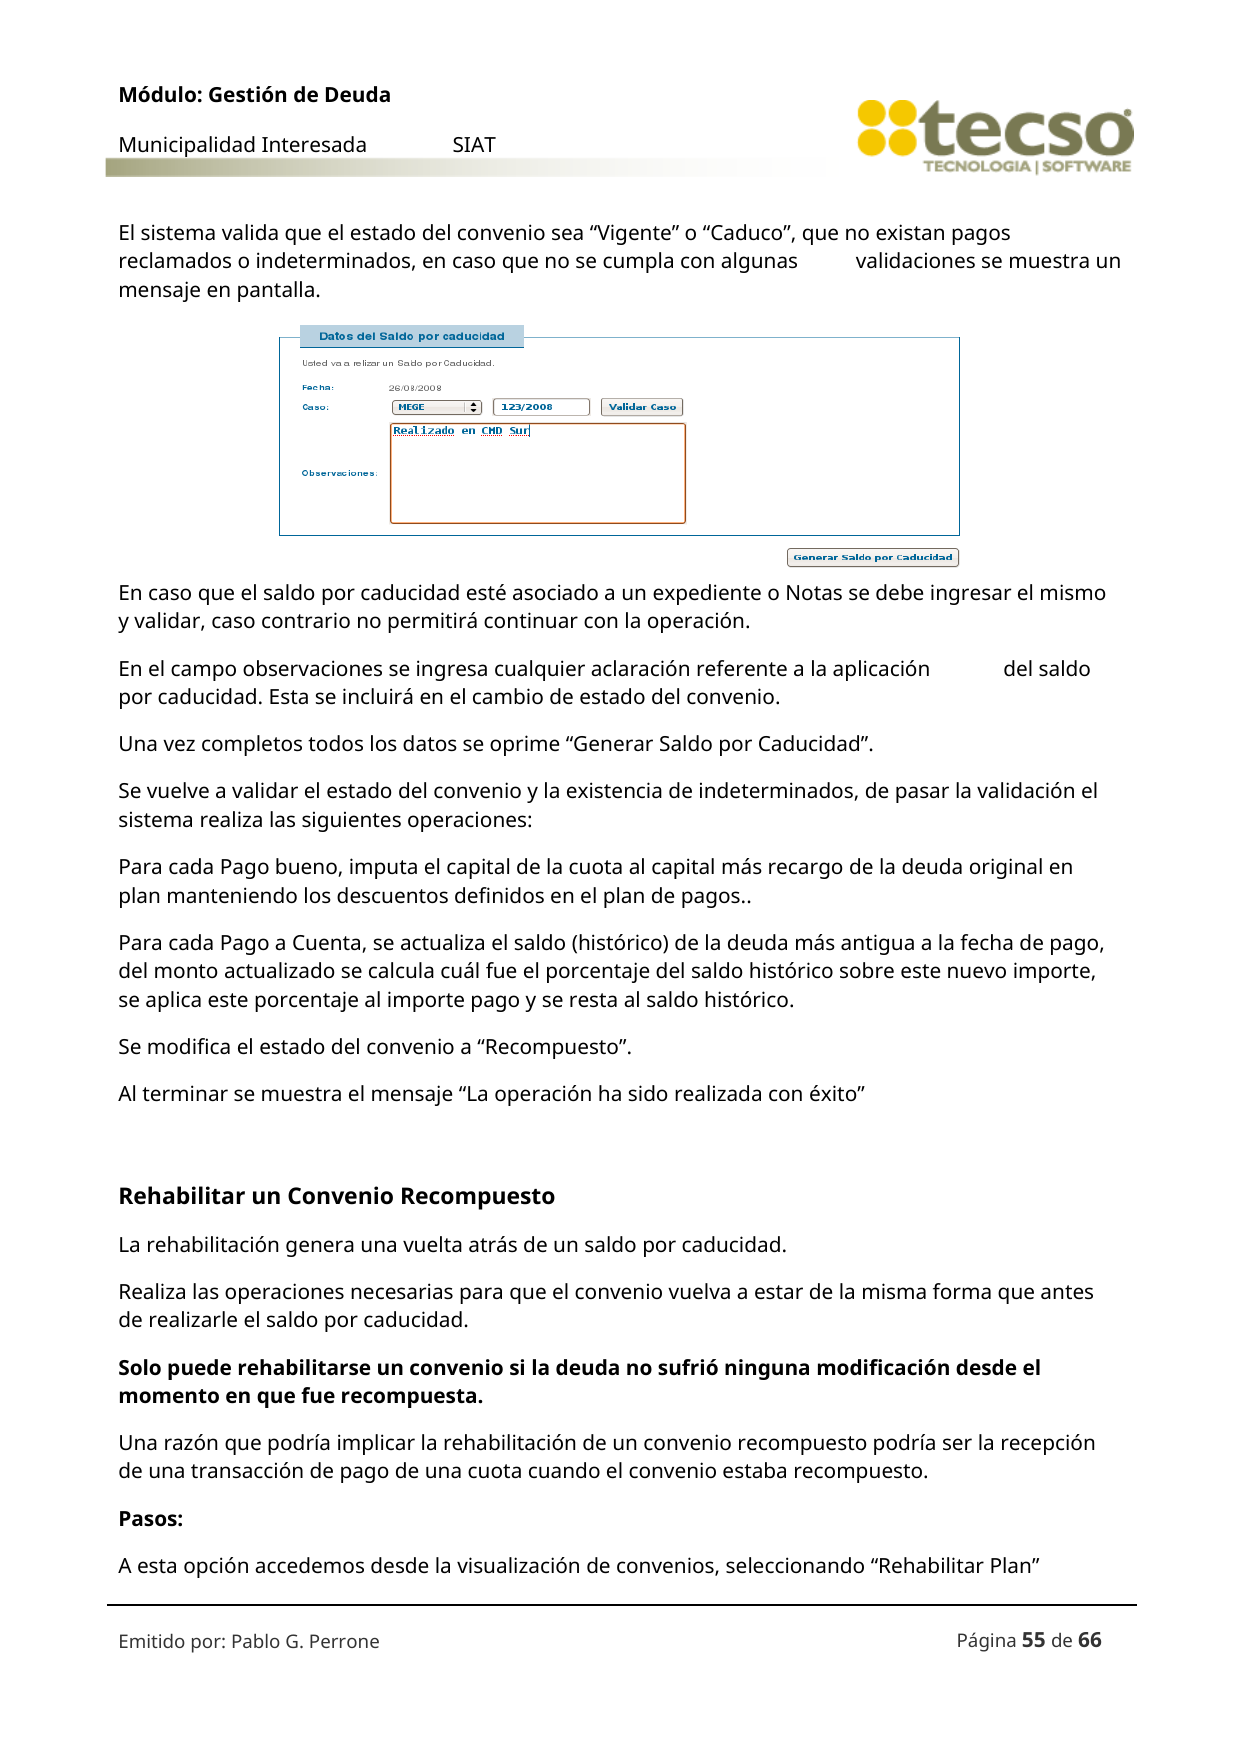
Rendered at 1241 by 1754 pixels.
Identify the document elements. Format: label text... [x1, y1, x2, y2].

text La rehabilitación genera una vuelta atrás de un saldo por caducidad. [118, 1230, 1122, 1258]
text Una razón que podría implicar la rehabilitación de un convenio recompuesto podría ser la recepción de una transacción de pago de una cuota cuando el convenio estaba recompuesto. [118, 1428, 1122, 1485]
text En el campo observaciones se ingresa cualquier aclaración referente a la aplicación del saldo por caducidad. Esta se incluirá en el cambio de estado del convenio. [118, 654, 1122, 711]
text Realiza las operaciones necesarias para que el convenio vuelva a estar de la misma forma que antes de realizarle el saldo por caducidad. [118, 1277, 1122, 1334]
text Se vuelve a validar el estado del convenio y la existencia de indeterminados, de pasar la validación el sistema realiza las siguientes operaciones: [118, 777, 1122, 833]
text El sistema valida que el estado del convenio sea “Vigente” o “Caduco”, que no existan pagos reclamados o indeterminados, en caso que no se cumpla con algunas validaciones se muestra un mensaje en pantalla. [118, 218, 1122, 303]
text Solo puede rehabilitarse un convenio si la deuda no sufrió ninguna modificación desde el momento en que fue recompuesta. [118, 1353, 1122, 1409]
text Una vez completos todos los datos se oprime “Generar Saldo por Caducidad”. [118, 729, 1122, 758]
text A esta opción accedemos desde la visualización de convenios, seleccionando “Rehabilitar Plan” [118, 1551, 1122, 1579]
text Pasos: [118, 1504, 1122, 1532]
text Al terminar se muestra el mensaje “La operación ha sido realizada con éxito” [118, 1079, 1122, 1108]
text Para cada Pago a Cuenta, se actualiza el saldo (histórico) de la deuda más antigua a la fecha de pago, del monto actualizado se calcula cuál fue el porcentaje del saldo histórico sobre este nuevo importe, se aplica este porcentaje al importe pago y se resta al saldo histórico. [118, 928, 1122, 1013]
text Se modifica el estado del convenio a “Recompuesto”. [118, 1032, 1122, 1060]
text En caso que el saldo por caducidad esté asociado a un expediente o Notas se debe ingresar el mismo y validar, caso contrario no permitirá continuar con la operación. [118, 322, 1122, 635]
picture [105, 100, 1134, 177]
text Para cada Pago bueno, imputa el capital de la cuota al capital más recargo de la deuda original en plan manteniendo los descuentos definidos en el plan de pagos.. [118, 852, 1122, 909]
picture [272, 324, 968, 577]
subtitle Rehabilitar un Convenio Recompuesto [118, 1180, 1122, 1211]
